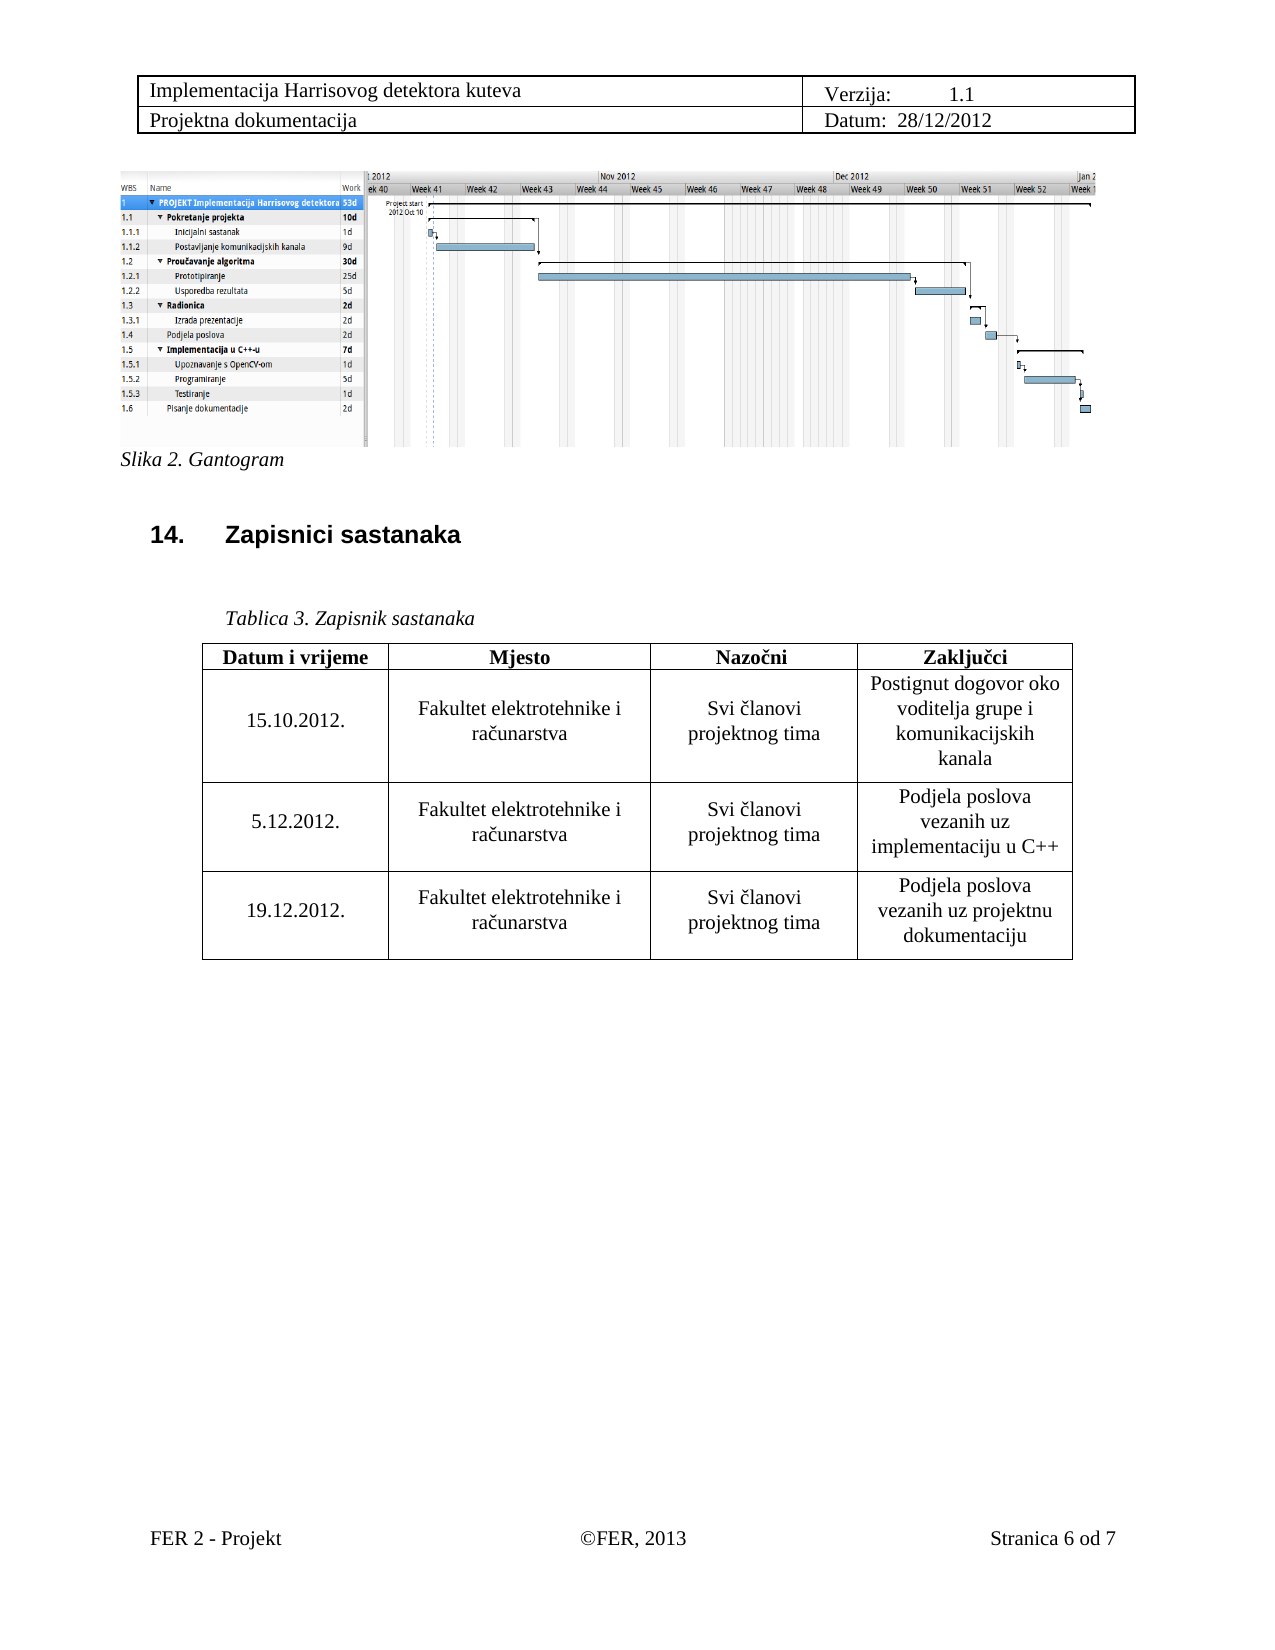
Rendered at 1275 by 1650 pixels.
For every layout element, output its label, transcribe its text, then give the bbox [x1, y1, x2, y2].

picture [120, 171, 1096, 447]
table_header Nazočni [651, 644, 857, 669]
table_cell Svi članovi projektnog tima [651, 783, 857, 871]
table_cell Fakultet elektrotehnike i računarstva [389, 670, 650, 782]
subtitle Zapisnici sastanaka [150, 520, 1125, 549]
table_cell 5.12.2012. [203, 783, 388, 871]
table_cell Podjela poslova vezanih uz projektnu dokumentaciju [858, 872, 1072, 959]
text Slika 2. Gantogram [120, 171, 1155, 471]
table_cell Postignut dogovor oko voditelja grupe i komunikacijskih kanala [858, 670, 1072, 782]
table_cell Svi članovi projektnog tima [651, 670, 857, 782]
table_cell 19.12.2012. [203, 872, 388, 959]
table_header Zaključci [858, 644, 1072, 669]
text Tablica 3. Zapisnik sastanaka [150, 605, 1125, 630]
table_header Datum i vrijeme [203, 644, 388, 669]
table_cell 15.10.2012. [203, 670, 388, 782]
table_cell Fakultet elektrotehnike i računarstva [389, 783, 650, 871]
table_cell Svi članovi projektnog tima [651, 872, 857, 959]
table_cell Podjela poslova vezanih uz implementaciju u C++ [858, 783, 1072, 871]
table_cell Fakultet elektrotehnike i računarstva [389, 872, 650, 959]
table_header Mjesto [389, 644, 650, 669]
